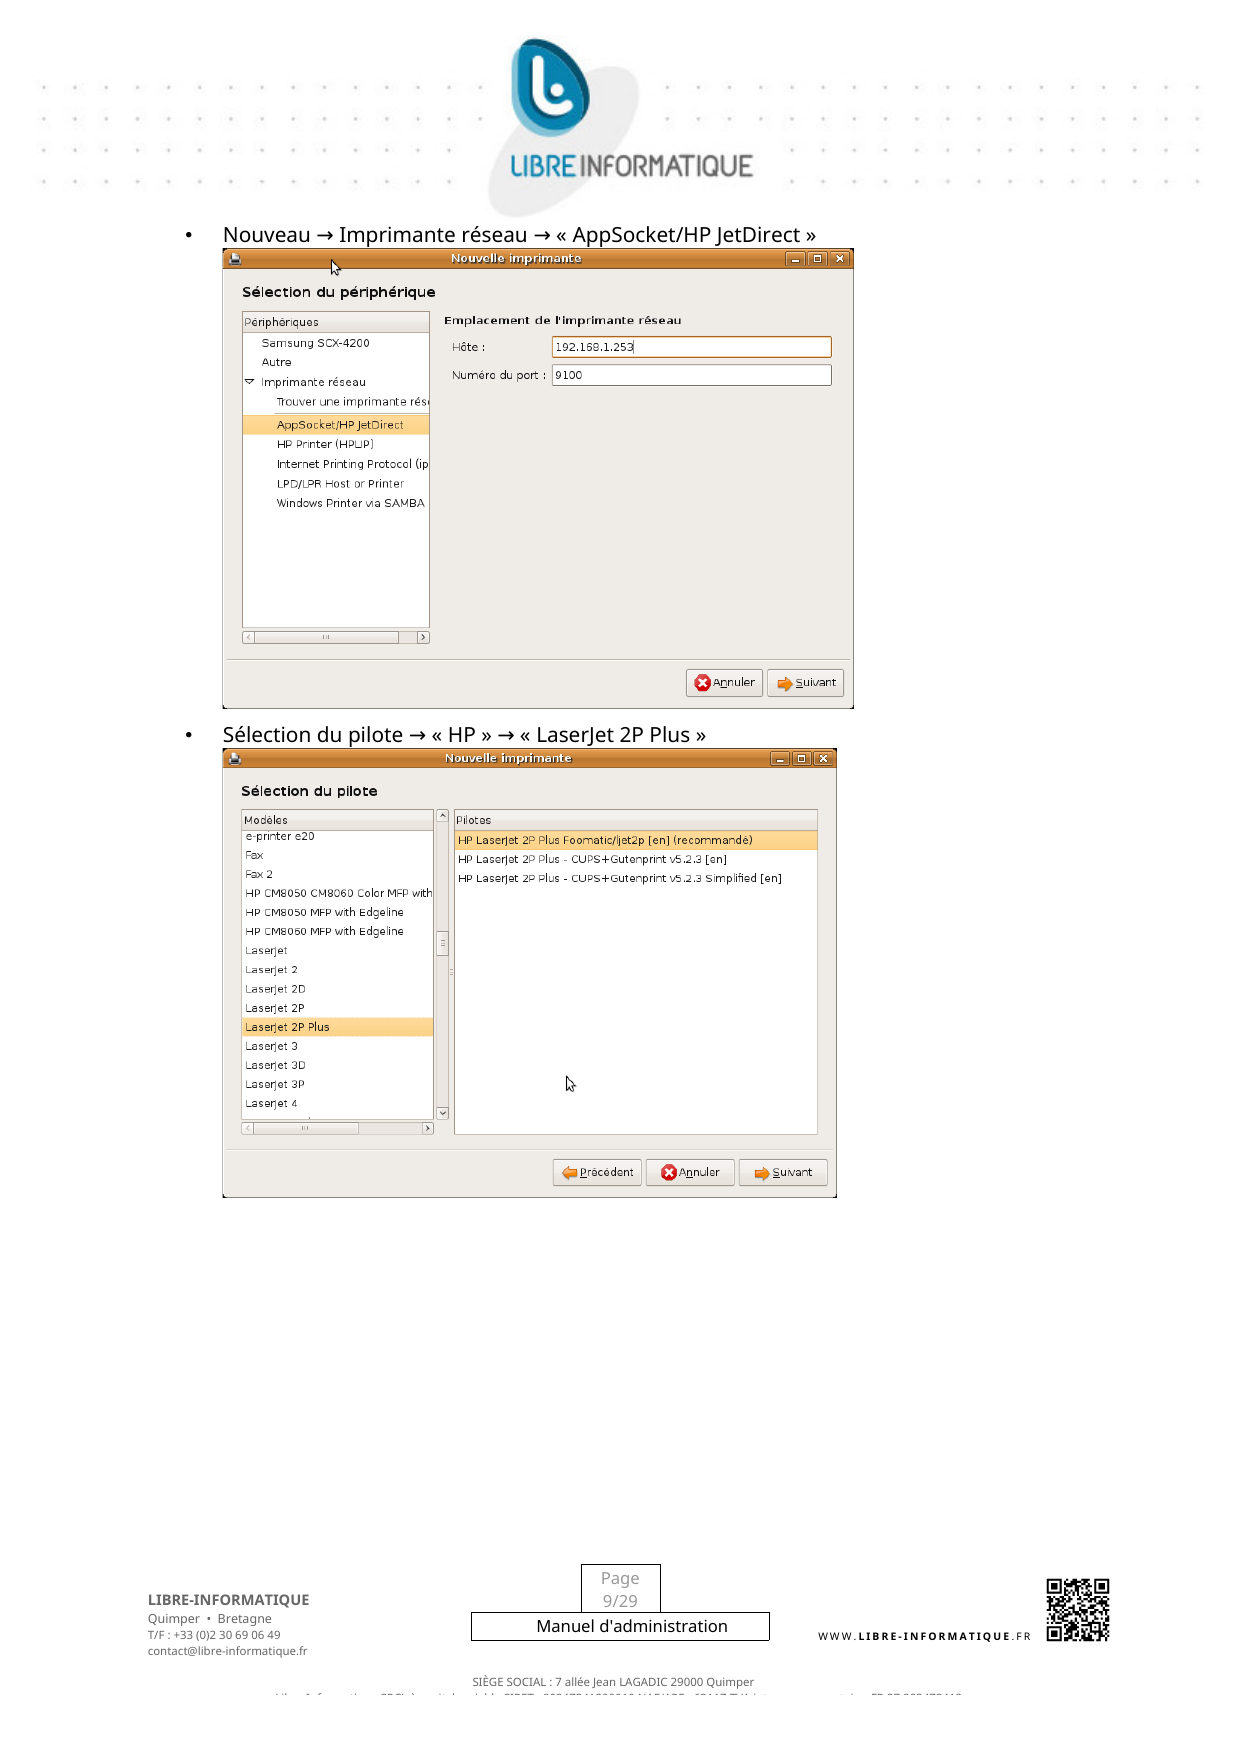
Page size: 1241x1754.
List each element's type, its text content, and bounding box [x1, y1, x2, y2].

picture [222, 248, 854, 709]
picture [27, 35, 1213, 220]
list Sélection du pilote → « HP » → « LaserJet 2P Plus » [185, 720, 1093, 1198]
picture [222, 748, 837, 1198]
list Nouveau → Imprimante réseau → « AppSocket/HP JetDirect » [185, 220, 1093, 708]
picture [1036, 1568, 1120, 1652]
